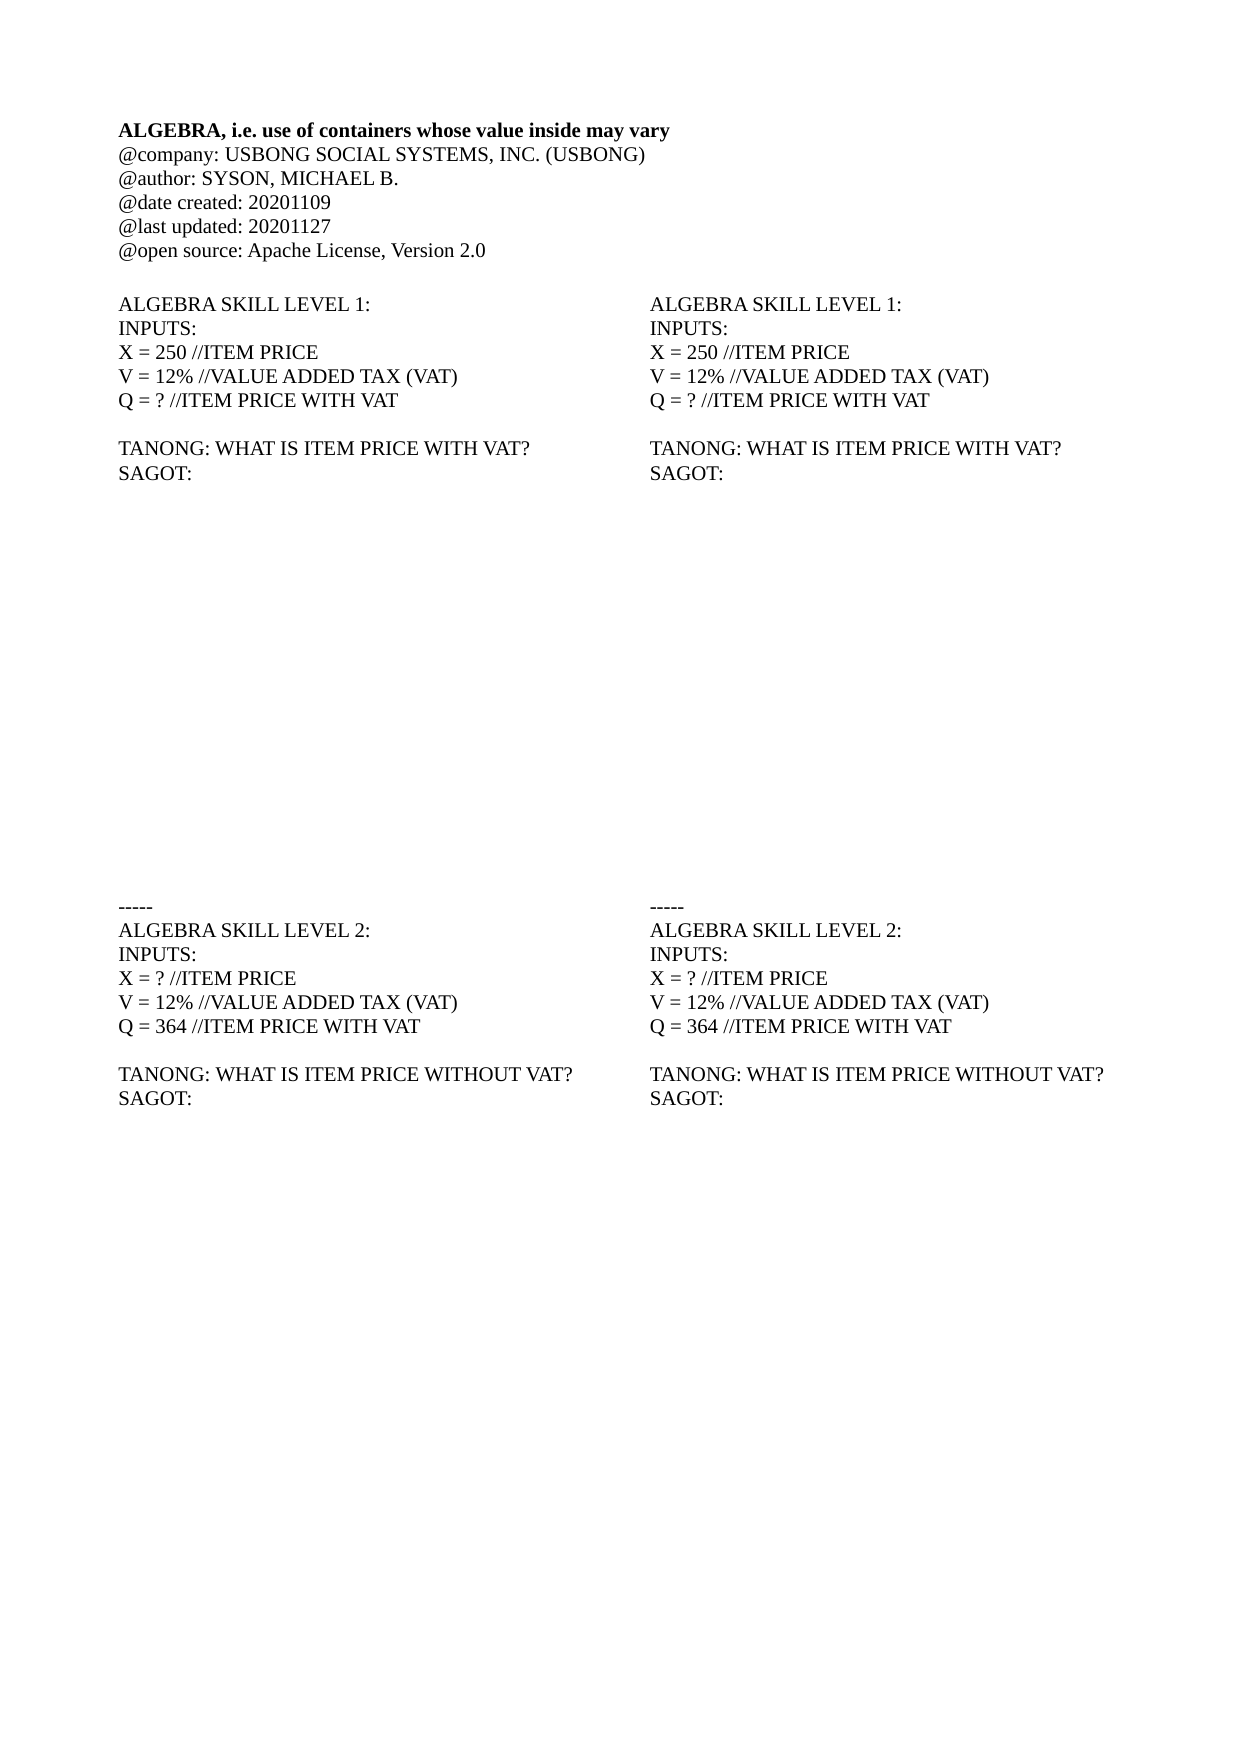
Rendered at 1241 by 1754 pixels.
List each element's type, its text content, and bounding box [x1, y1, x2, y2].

text X = ? //ITEM PRICE [649, 966, 1122, 990]
text Q = 364 //ITEM PRICE WITH VAT [649, 1014, 1122, 1038]
text SAGOT: [649, 460, 1122, 484]
text INPUTS: [118, 942, 620, 966]
text X = ? //ITEM PRICE [118, 966, 620, 990]
text ALGEBRA SKILL LEVEL 2: [649, 918, 1122, 942]
text V = 12% //VALUE ADDED TAX (VAT) [118, 364, 620, 388]
text ALGEBRA SKILL LEVEL 1: [649, 292, 1122, 316]
text X = 250 //ITEM PRICE [649, 340, 1122, 364]
text ----- [649, 893, 1122, 918]
text INPUTS: [649, 316, 1122, 340]
text TANONG: WHAT IS ITEM PRICE WITH VAT? [649, 436, 1122, 460]
text ALGEBRA SKILL LEVEL 2: [118, 918, 620, 942]
text V = 12% //VALUE ADDED TAX (VAT) [649, 364, 1122, 388]
text Q = 364 //ITEM PRICE WITH VAT [118, 1014, 620, 1038]
text SAGOT: [649, 1086, 1122, 1110]
text ----- [118, 893, 620, 918]
text SAGOT: [118, 1086, 620, 1110]
text TANONG: WHAT IS ITEM PRICE WITHOUT VAT? [118, 1062, 620, 1086]
text INPUTS: [649, 942, 1122, 966]
text INPUTS: [118, 316, 620, 340]
text TANONG: WHAT IS ITEM PRICE WITHOUT VAT? [649, 1062, 1122, 1086]
text Q = ? //ITEM PRICE WITH VAT [649, 388, 1122, 412]
text X = 250 //ITEM PRICE [118, 340, 620, 364]
text SAGOT: [118, 460, 620, 484]
text V = 12% //VALUE ADDED TAX (VAT) [118, 990, 620, 1014]
text V = 12% //VALUE ADDED TAX (VAT) [649, 990, 1122, 1014]
text ALGEBRA SKILL LEVEL 1: [118, 292, 620, 316]
text TANONG: WHAT IS ITEM PRICE WITH VAT? [118, 436, 620, 460]
text Q = ? //ITEM PRICE WITH VAT [118, 388, 620, 412]
